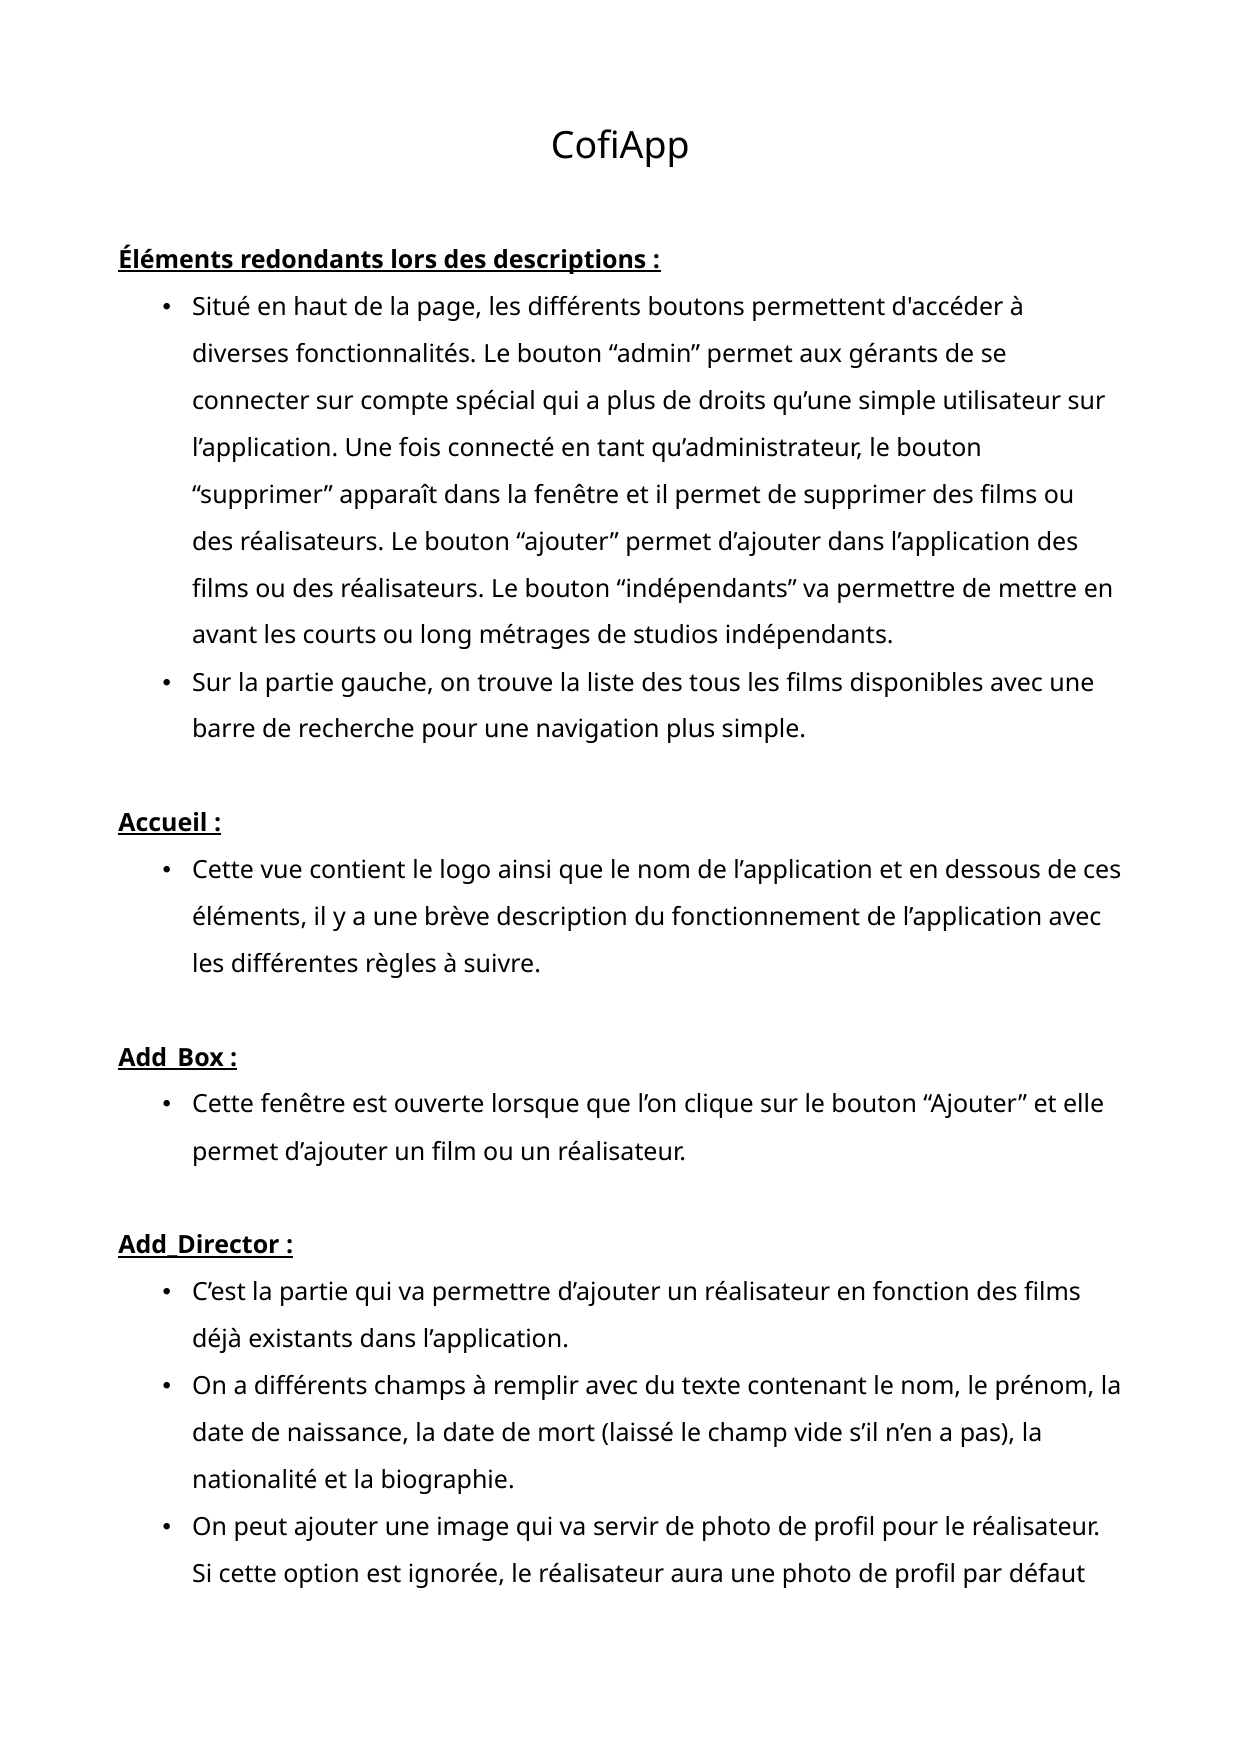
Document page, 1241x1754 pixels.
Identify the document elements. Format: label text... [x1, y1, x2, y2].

text Éléments redondants lors des descriptions : [118, 241, 1122, 275]
list On peut ajouter une image qui va servir de photo de profil pour le réalisateur. Si cette option est ignorée, le réalisateur aura une photo de profil par défaut [162, 1509, 1122, 1590]
list Cette vue contient le logo ainsi que le nom de l’application et en dessous de ces éléments, il y a une brève description du fonctionnement de l’application avec les différentes règles à suivre. [162, 852, 1122, 980]
list Cette fenêtre est ouverte lorsque que l’on clique sur le bouton “Ajouter” et elle permet d’ajouter un film ou un réalisateur. [162, 1086, 1122, 1167]
text Add_Box : [118, 1039, 1122, 1073]
list Situé en haut de la page, les différents boutons permettent d'accéder à diverses fonctionnalités. Le bouton “admin” permet aux gérants de se connecter sur compte spécial qui a plus de droits qu’une simple utilisateur sur l’application. Une fois connecté en tant qu’administrateur, le bouton “supprimer” apparaît dans la fenêtre et il permet de supprimer des films ou des réalisateurs. Le bouton “ajouter” permet d’ajouter dans l’application des films ou des réalisateurs. Le bouton “indépendants” va permettre de mettre en avant les courts ou long métrages de studios indépendants. [162, 288, 1122, 651]
list Sur la partie gauche, on trouve la liste des tous les films disponibles avec une barre de recherche pour une navigation plus simple. [162, 664, 1122, 745]
list C’est la partie qui va permettre d’ajouter un réalisateur en fonction des films déjà existants dans l’application. [162, 1274, 1122, 1355]
text Add_Director : [118, 1227, 1122, 1261]
text Accueil : [118, 805, 1122, 839]
list On a différents champs à remplir avec du texte contenant le nom, le prénom, la date de naissance, la date de mort (laissé le champ vide s’il n’en a pas), la nationalité et la biographie. [162, 1368, 1122, 1496]
text CofiApp [118, 118, 1122, 169]
